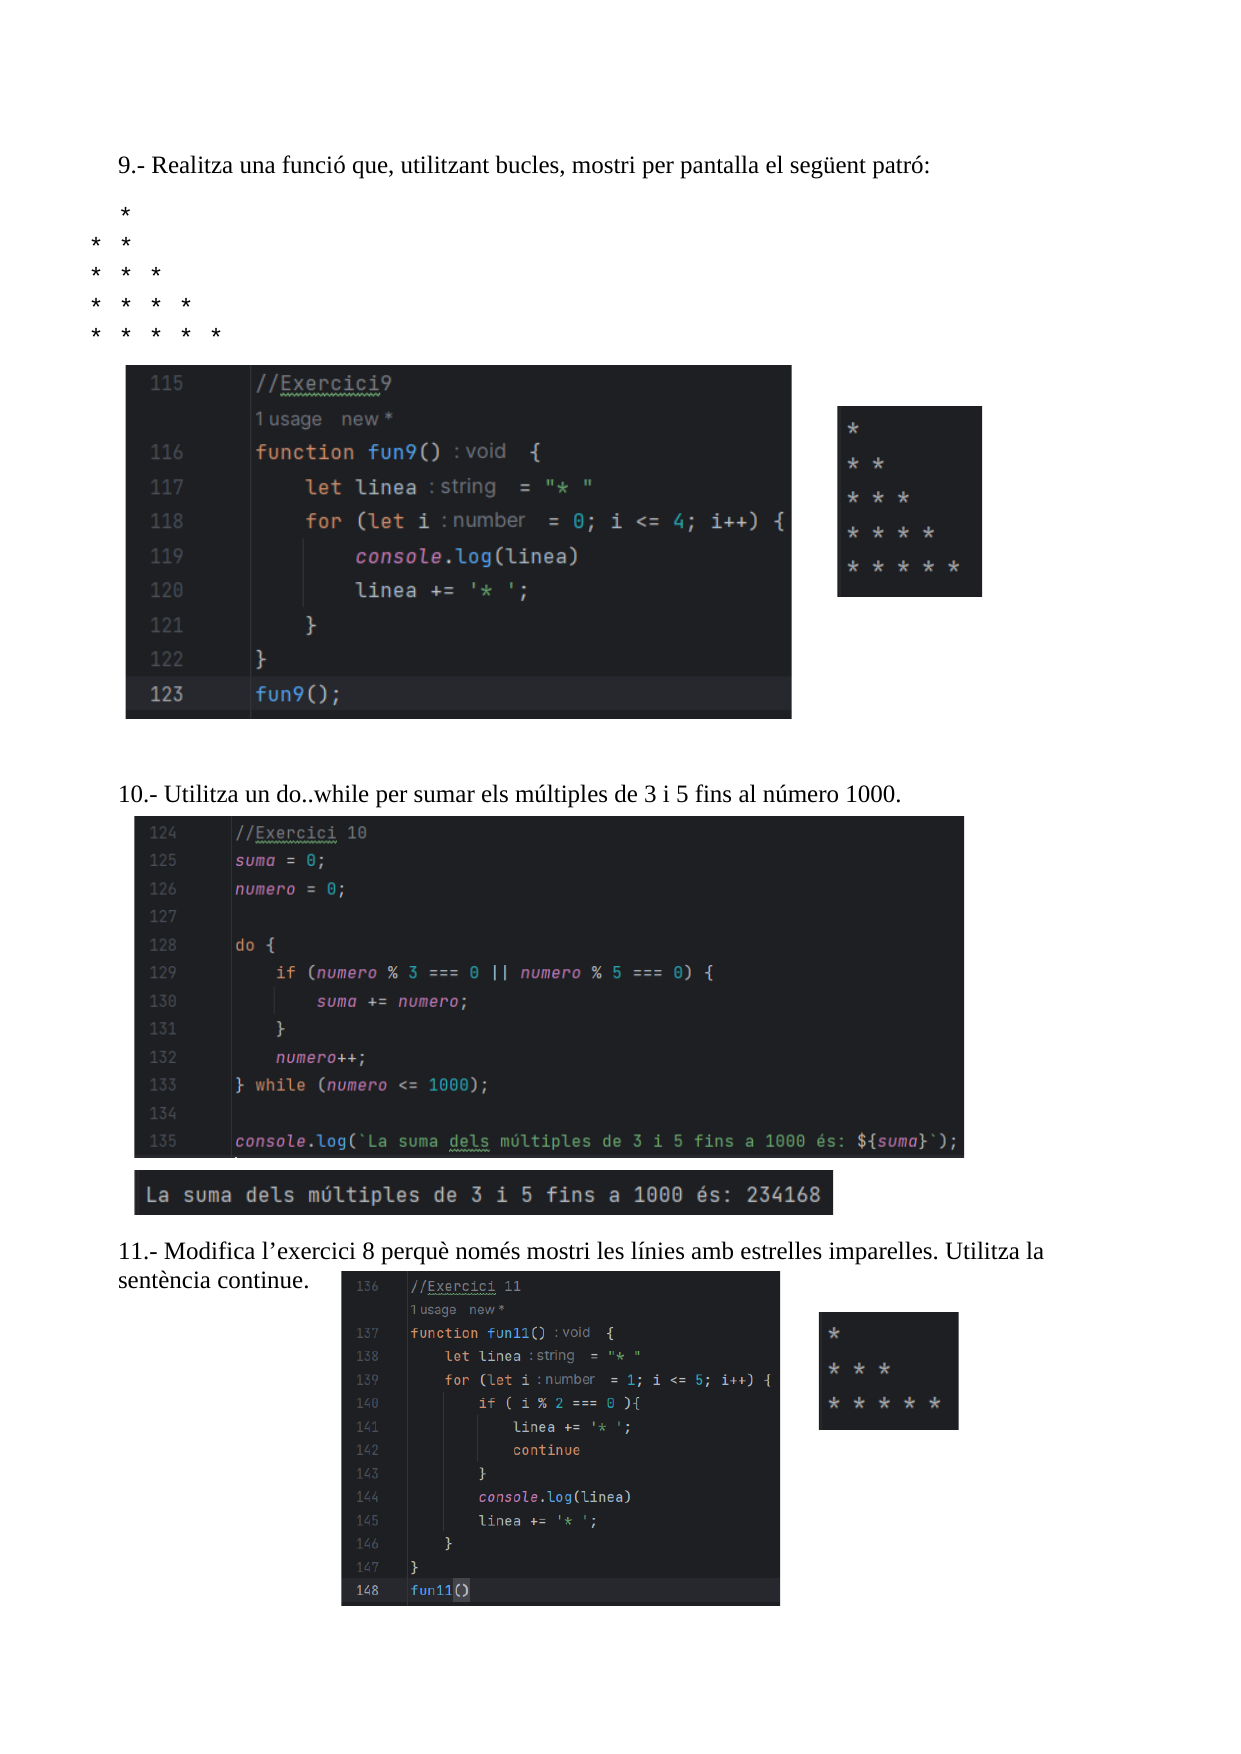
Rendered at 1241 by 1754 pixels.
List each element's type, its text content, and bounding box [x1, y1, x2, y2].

list * * * [88, 295, 1122, 324]
picture [341, 1271, 781, 1606]
list * * * * [88, 326, 1122, 354]
list * [88, 235, 1122, 263]
text * [118, 204, 1122, 233]
picture [134, 1170, 834, 1215]
text 11.- Modifica l’exercici 8 perquè només mostri les línies amb estrelles imparelles. Utilitza la sentència continue. [118, 1236, 1122, 1294]
picture [125, 365, 792, 719]
list * * [88, 265, 1122, 293]
picture [818, 1312, 959, 1430]
picture [837, 406, 983, 597]
text 10.- Utilitza un do..while per sumar els múltiples de 3 i 5 fins al número 1000. [118, 779, 1122, 808]
picture [134, 816, 965, 1158]
text 9.- Realitza una funció que, utilitzant bucles, mostri per pantalla el següent patró: [118, 150, 1122, 179]
